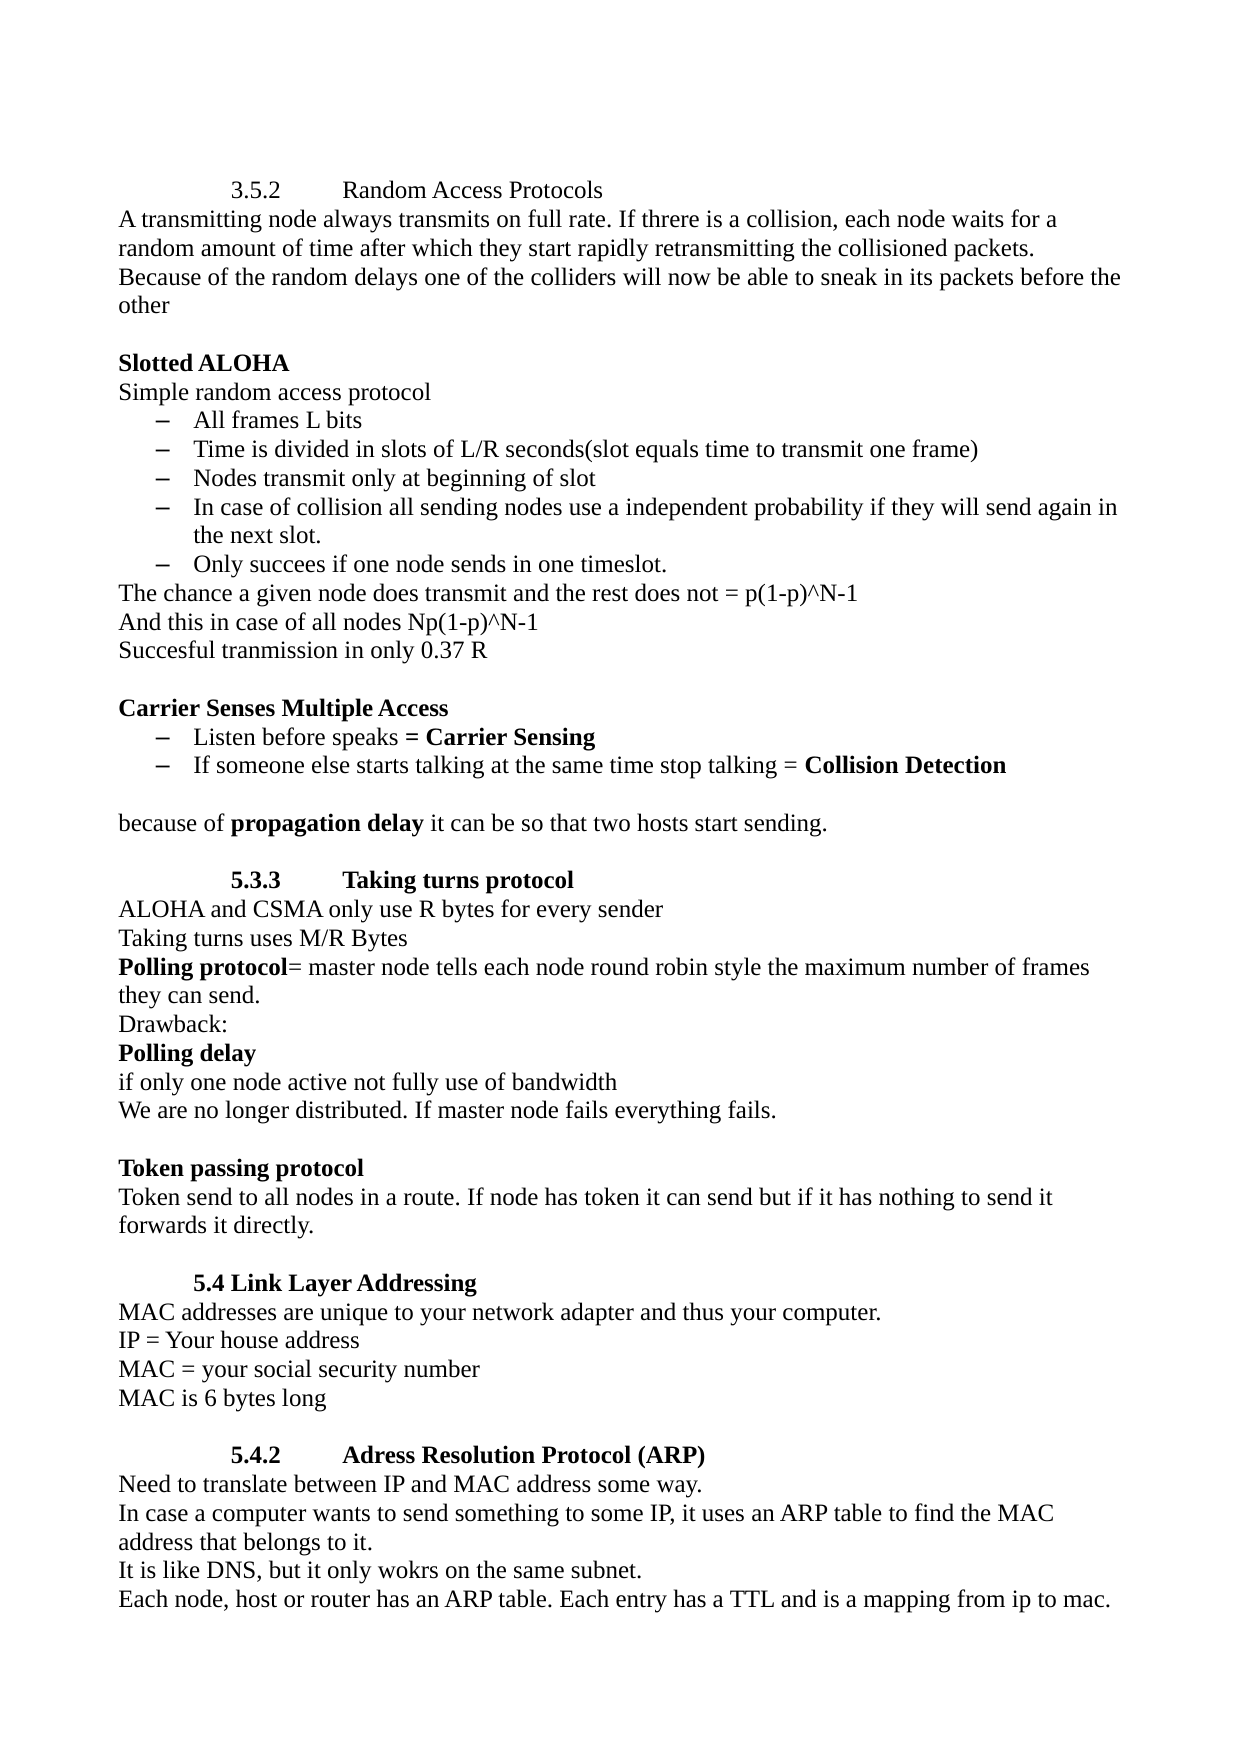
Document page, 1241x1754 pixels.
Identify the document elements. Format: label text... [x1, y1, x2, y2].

text Polling protocol= master node tells each node round robin style the maximum number of frames they can send. [118, 952, 1122, 1009]
text Slotted ALOHA [118, 348, 1122, 377]
text MAC = your social security number [118, 1354, 1122, 1383]
text because of propagation delay it can be so that two hosts start sending. [118, 808, 1122, 837]
list If someone else starts talking at the same time stop talking = Collision Detection [156, 751, 1122, 779]
text A transmitting node always transmits on full rate. If threre is a collision, each node waits for a random amount of time after which they start rapidly retransmitting the collisioned packets. Because of the random delays one of the colliders will now be able to sneak in its packets before the other [118, 204, 1122, 319]
text And this in case of all nodes Np(1-p)^N-1 [118, 607, 1122, 636]
text Simple random access protocol [118, 377, 1122, 406]
list Time is divided in slots of L/R seconds(slot equals time to transmit one frame) [156, 434, 1122, 463]
text The chance a given node does transmit and the rest does not = p(1-p)^N-1 [118, 578, 1122, 607]
text Token passing protocol [118, 1153, 1122, 1182]
text In case a computer wants to send something to some IP, it uses an ARP table to find the MAC address that belongs to it. [118, 1498, 1122, 1556]
list Random Access Protocols [231, 176, 1122, 204]
list Only succees if one node sends in one timeslot. [156, 549, 1122, 578]
text Need to translate between IP and MAC address some way. [118, 1469, 1122, 1498]
text MAC is 6 bytes long [118, 1383, 1122, 1412]
text ALOHA and CSMA only use R bytes for every sender [118, 894, 1122, 923]
list In case of collision all sending nodes use a independent probability if they will send again in the next slot. [156, 492, 1122, 549]
text It is like DNS, but it only wokrs on the same subnet. [118, 1556, 1122, 1584]
list Listen before speaks = Carrier Sensing [156, 722, 1122, 751]
text Token send to all nodes in a route. If node has token it can send but if it has nothing to send it forwards it directly. [118, 1182, 1122, 1239]
text We are no longer distributed. If master node fails everything fails. [118, 1096, 1122, 1124]
list Link Layer Addressing [193, 1268, 1122, 1297]
text Each node, host or router has an ARP table. Each entry has a TTL and is a mapping from ip to mac. [118, 1584, 1122, 1613]
text Succesful tranmission in only 0.37 R [118, 636, 1122, 664]
text Taking turns uses M/R Bytes [118, 923, 1122, 952]
text if only one node active not fully use of bandwidth [118, 1067, 1122, 1096]
list All frames L bits [156, 406, 1122, 434]
text MAC addresses are unique to your network adapter and thus your computer. [118, 1297, 1122, 1326]
list Adress Resolution Protocol (ARP) [231, 1441, 1122, 1469]
text Polling delay [118, 1038, 1122, 1067]
text Carrier Senses Multiple Access [118, 693, 1122, 722]
text IP = Your house address [118, 1326, 1122, 1354]
list Taking turns protocol [231, 866, 1122, 894]
text Drawback: [118, 1009, 1122, 1038]
list Nodes transmit only at beginning of slot [156, 463, 1122, 492]
